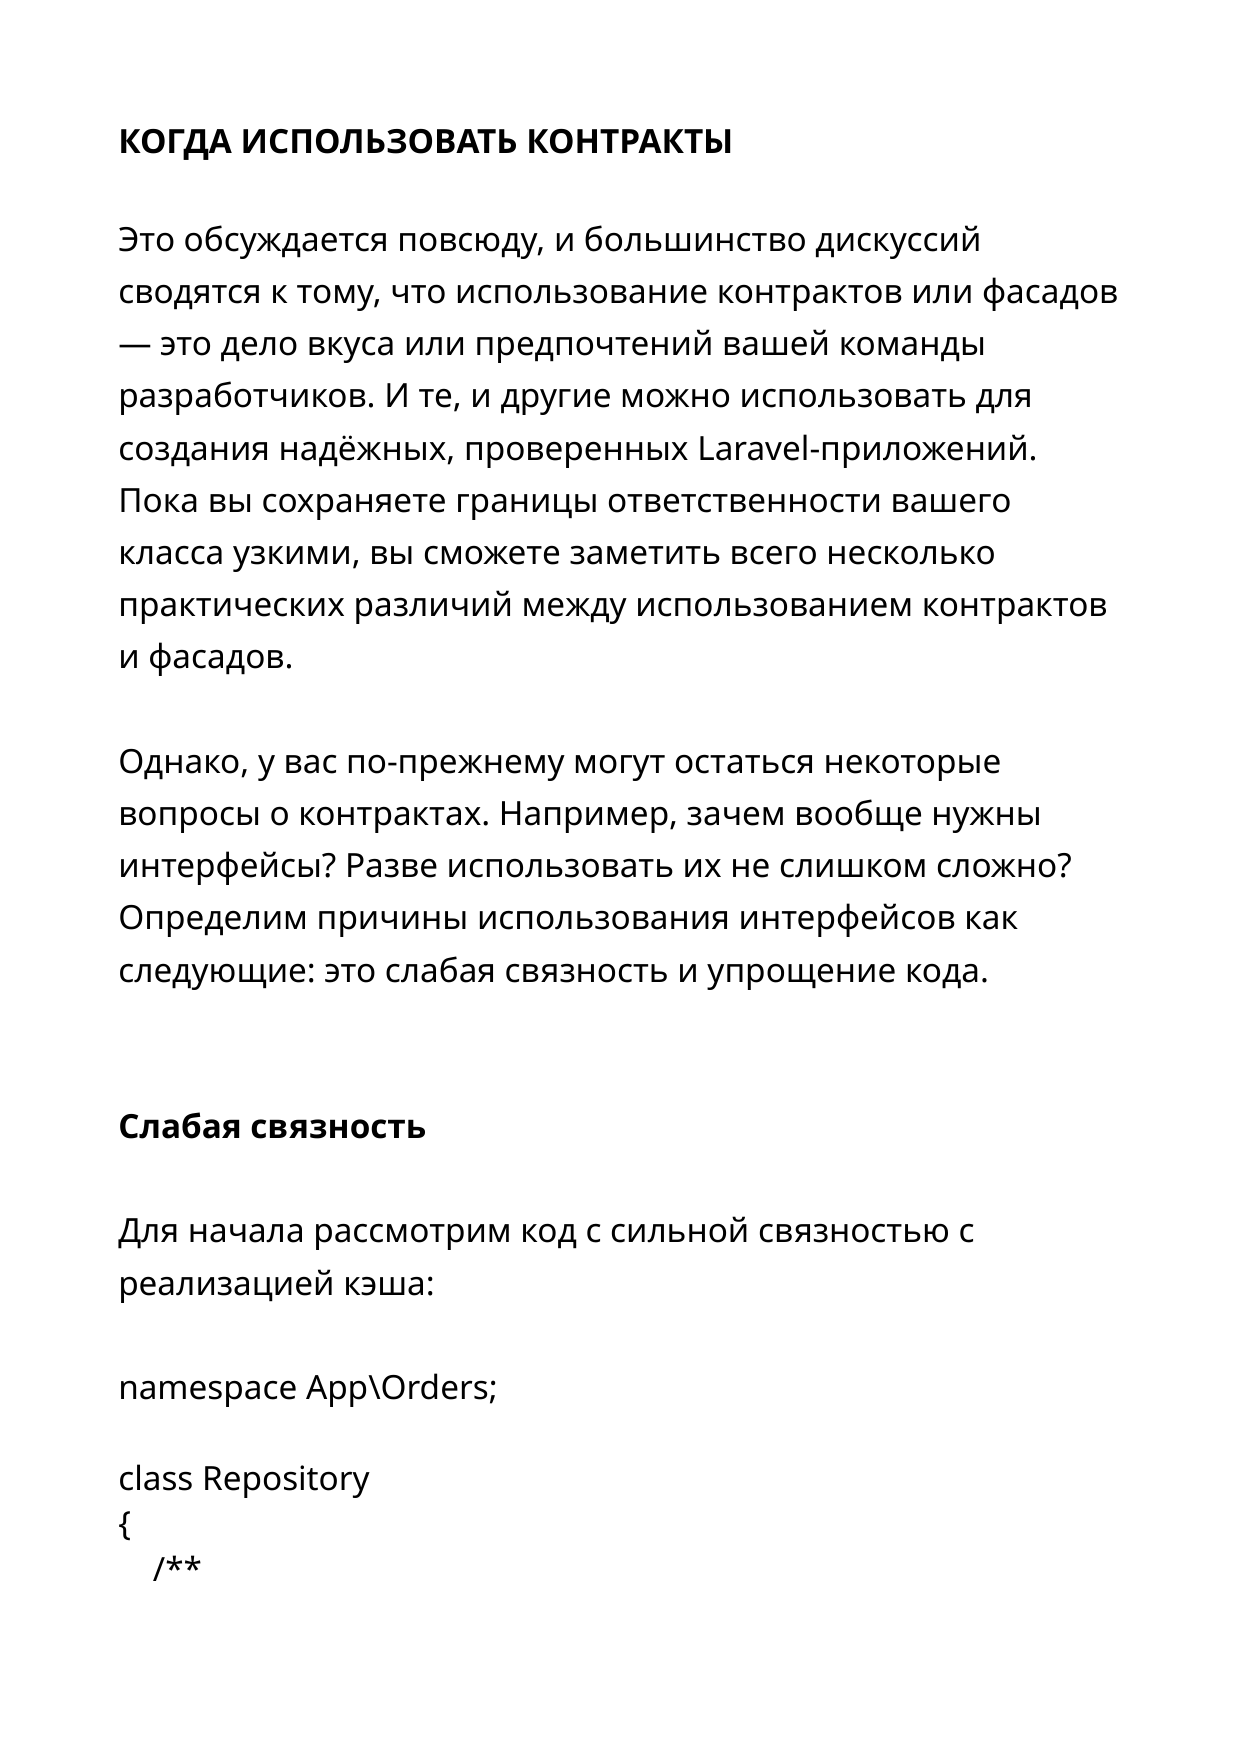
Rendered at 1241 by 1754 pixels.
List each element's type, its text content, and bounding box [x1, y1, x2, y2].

text class Repository [118, 1455, 1122, 1500]
text Слабая связность [118, 1103, 1122, 1148]
text Для начала рассмотрим код с сильной связностью с реализацией кэша: [118, 1207, 1122, 1305]
text Это обсуждается повсюду, и большинство дискуссий сводятся к тому, что использование контрактов или фасадов — это дело вкуса или предпочтений вашей команды разработчиков. И те, и другие можно использовать для создания надёжных, проверенных Laravel-приложений. Пока вы сохраняете границы ответственности вашего класса узкими, вы сможете заметить всего несколько практических различий между использованием контрактов и фасадов. [118, 216, 1122, 679]
text namespace App\Orders; [118, 1364, 1122, 1409]
subtitle КОГДА ИСПОЛЬЗОВАТЬ КОНТРАКТЫ [118, 118, 1122, 163]
text Однако, у вас по-прежнему могут остаться некоторые вопросы о контрактах. Например, зачем вообще нужны интерфейсы? Разве использовать их не слишком сложно? Определим причины использования интерфейсов как следующие: это слабая связность и упрощение кода. [118, 738, 1122, 992]
text { [118, 1500, 1122, 1546]
text /** [118, 1546, 1122, 1591]
